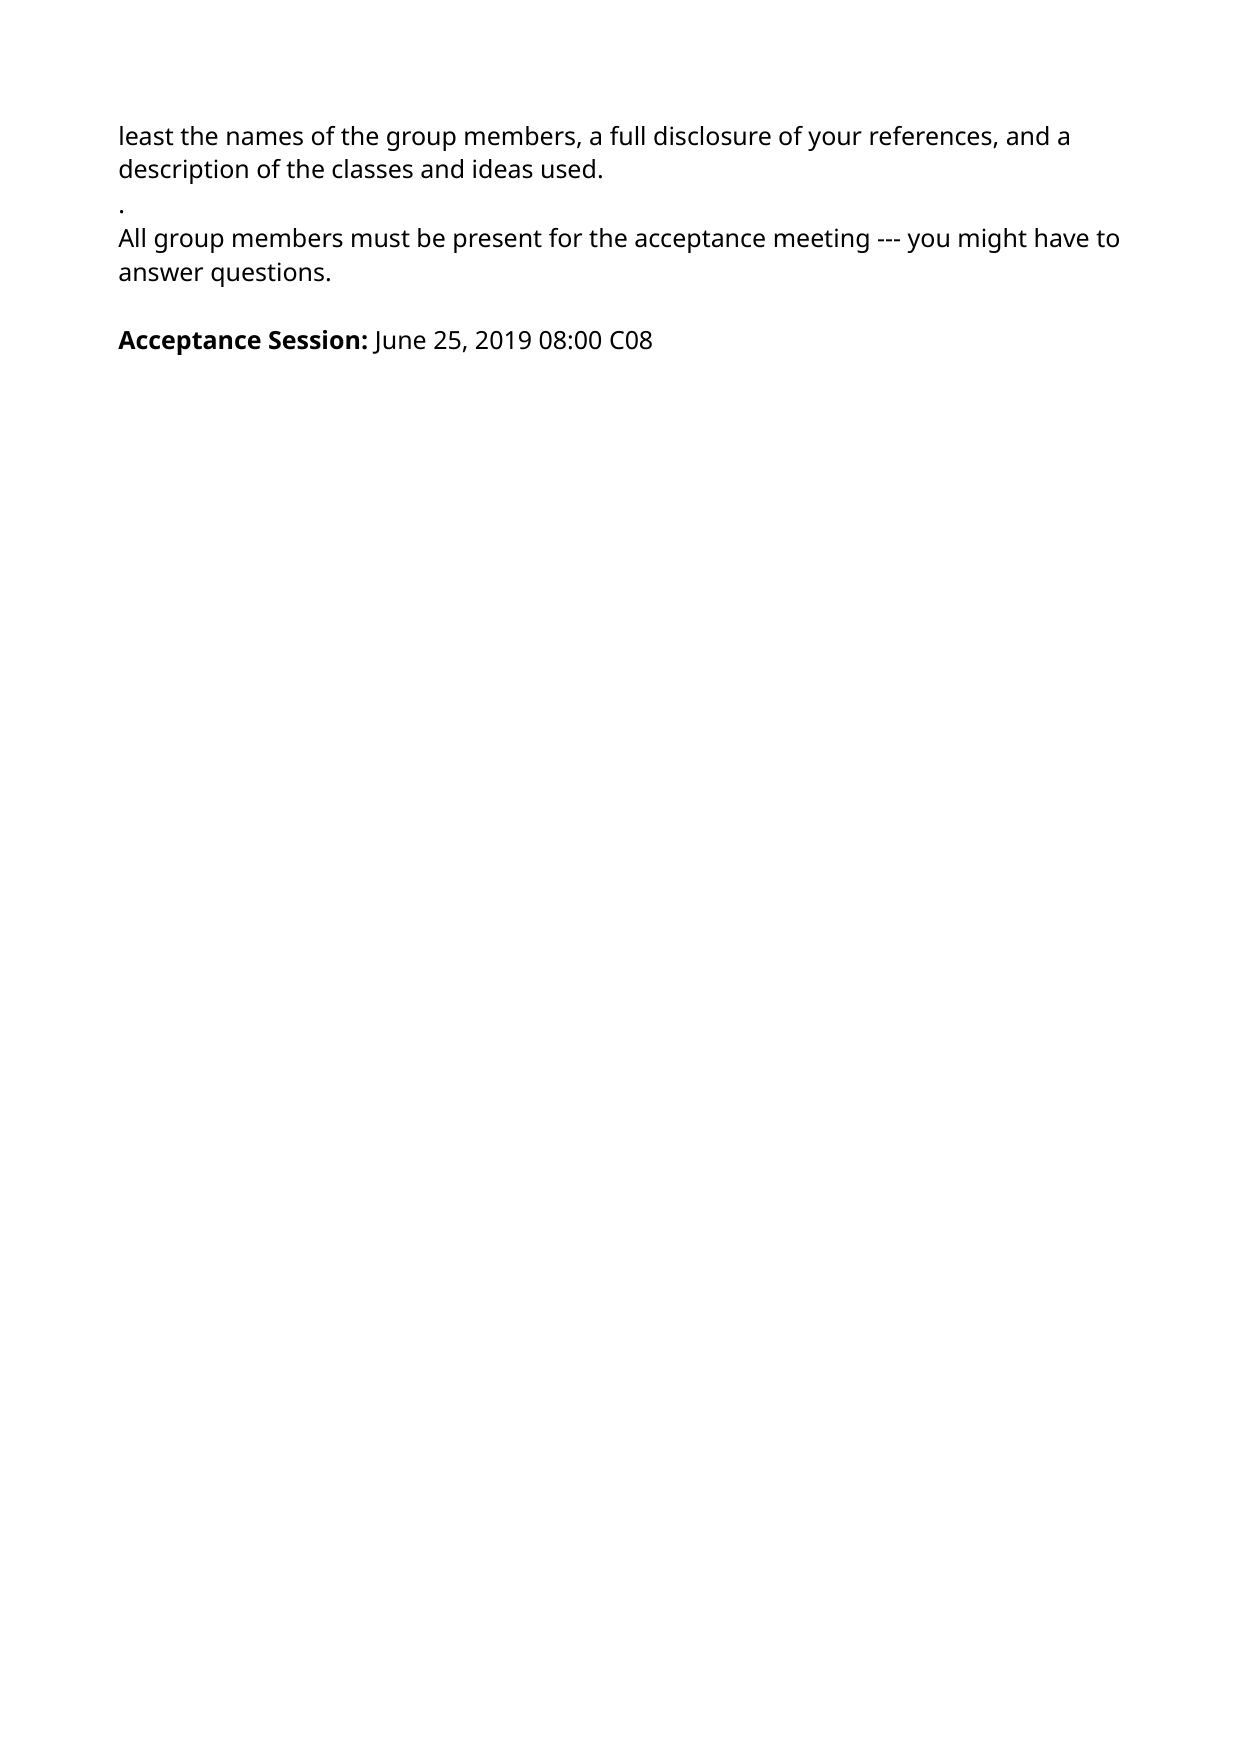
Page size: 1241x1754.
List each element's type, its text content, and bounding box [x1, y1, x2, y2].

text . [118, 186, 1122, 220]
text Acceptance Session: June 25, 2019 08:00 C08 [118, 322, 1122, 357]
text All group members must be present for the acceptance meeting --- you might have to answer questions. [118, 220, 1122, 288]
text least the names of the group members, a full disclosure of your references, and a description of the classes and ideas used. [118, 118, 1122, 186]
